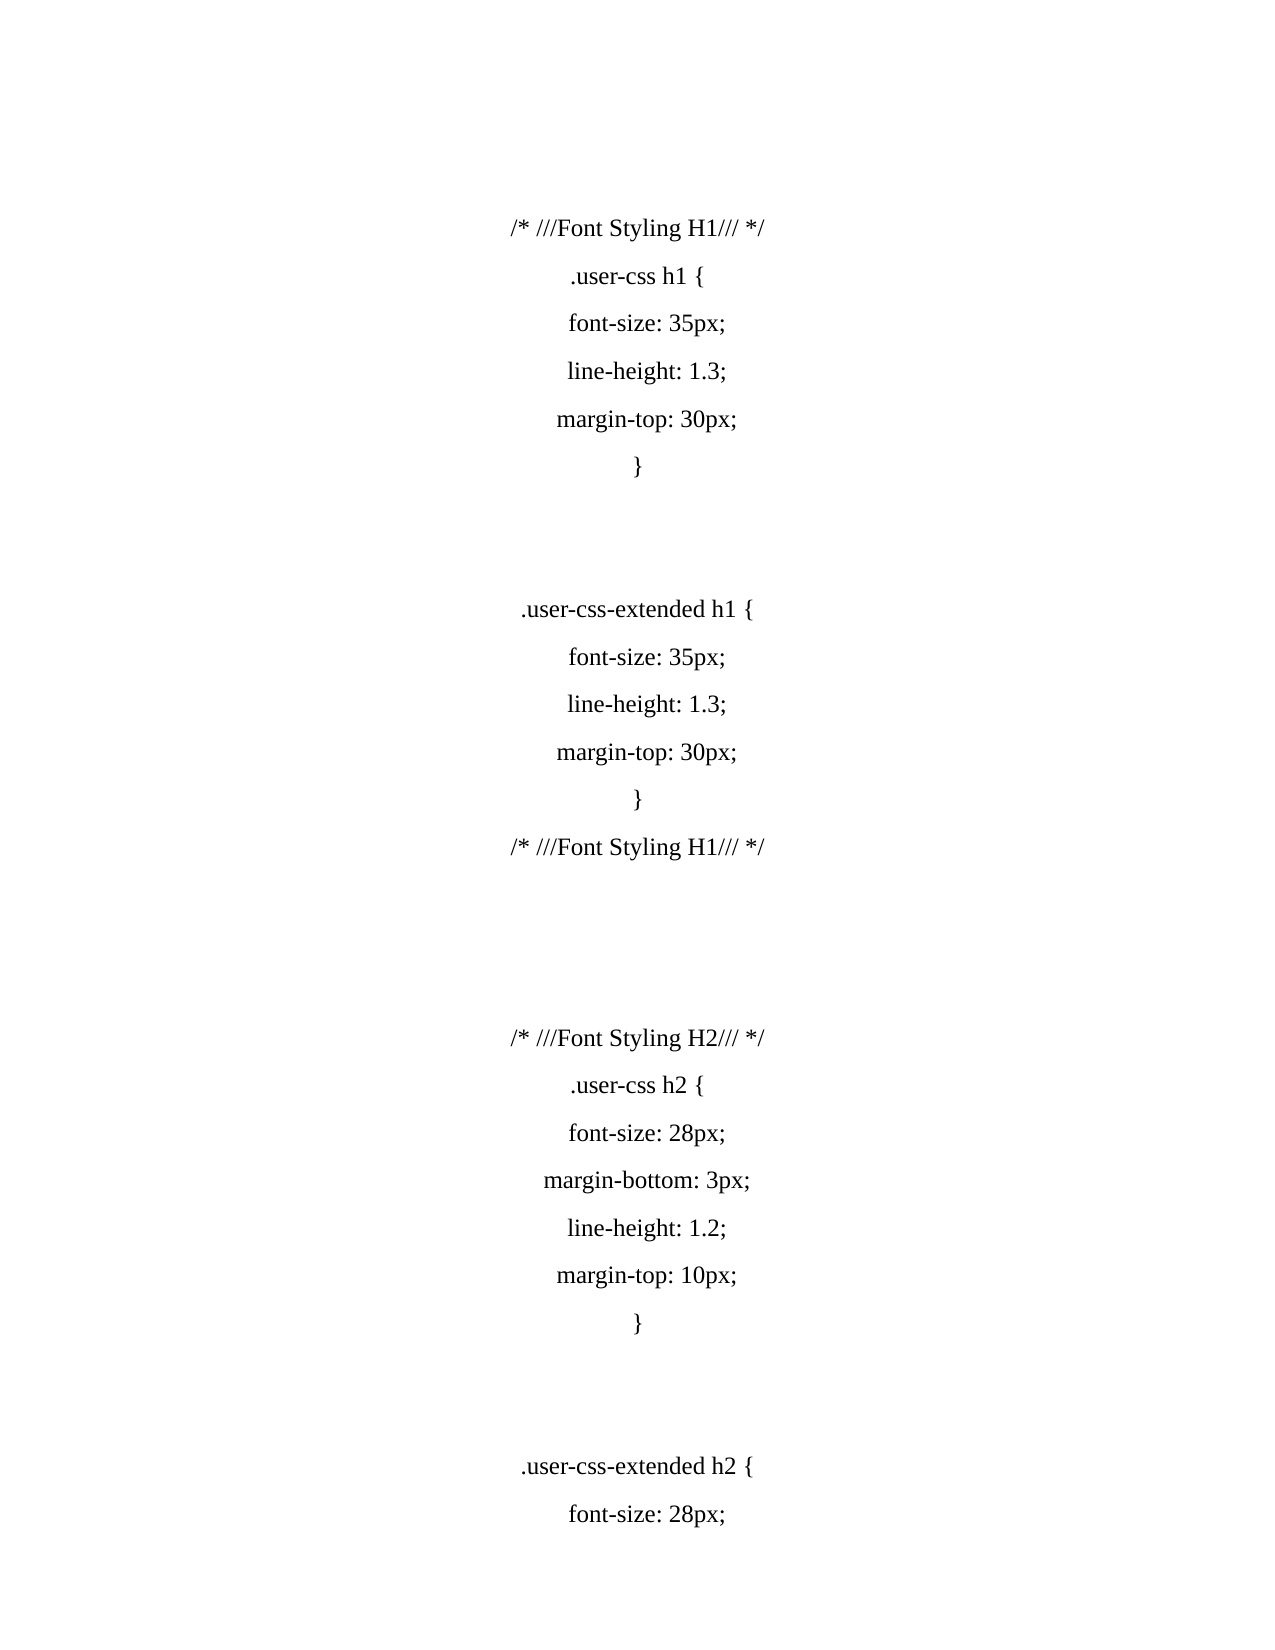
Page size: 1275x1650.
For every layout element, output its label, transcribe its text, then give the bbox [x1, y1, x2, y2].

text font-size: 35px; [118, 642, 1157, 671]
text margin-top: 30px; [118, 404, 1157, 432]
text line-height: 1.3; [118, 689, 1157, 718]
text } [118, 451, 1157, 480]
text font-size: 28px; [118, 1499, 1157, 1527]
text line-height: 1.3; [118, 356, 1157, 385]
text } [118, 1308, 1157, 1337]
text /* ///Font Styling H1/// */ [118, 213, 1157, 242]
text .user-css-extended h2 { [118, 1451, 1157, 1480]
text line-height: 1.2; [118, 1213, 1157, 1242]
text font-size: 35px; [118, 308, 1157, 337]
text } [118, 784, 1157, 813]
text font-size: 28px; [118, 1118, 1157, 1147]
text margin-bottom: 3px; [118, 1165, 1157, 1194]
text .user-css h1 { [118, 261, 1157, 290]
text .user-css-extended h1 { [118, 594, 1157, 623]
text .user-css h2 { [118, 1070, 1157, 1099]
text margin-top: 30px; [118, 737, 1157, 766]
text margin-top: 10px; [118, 1261, 1157, 1289]
text /* ///Font Styling H2/// */ [118, 1023, 1157, 1051]
text /* ///Font Styling H1/// */ [118, 832, 1157, 861]
